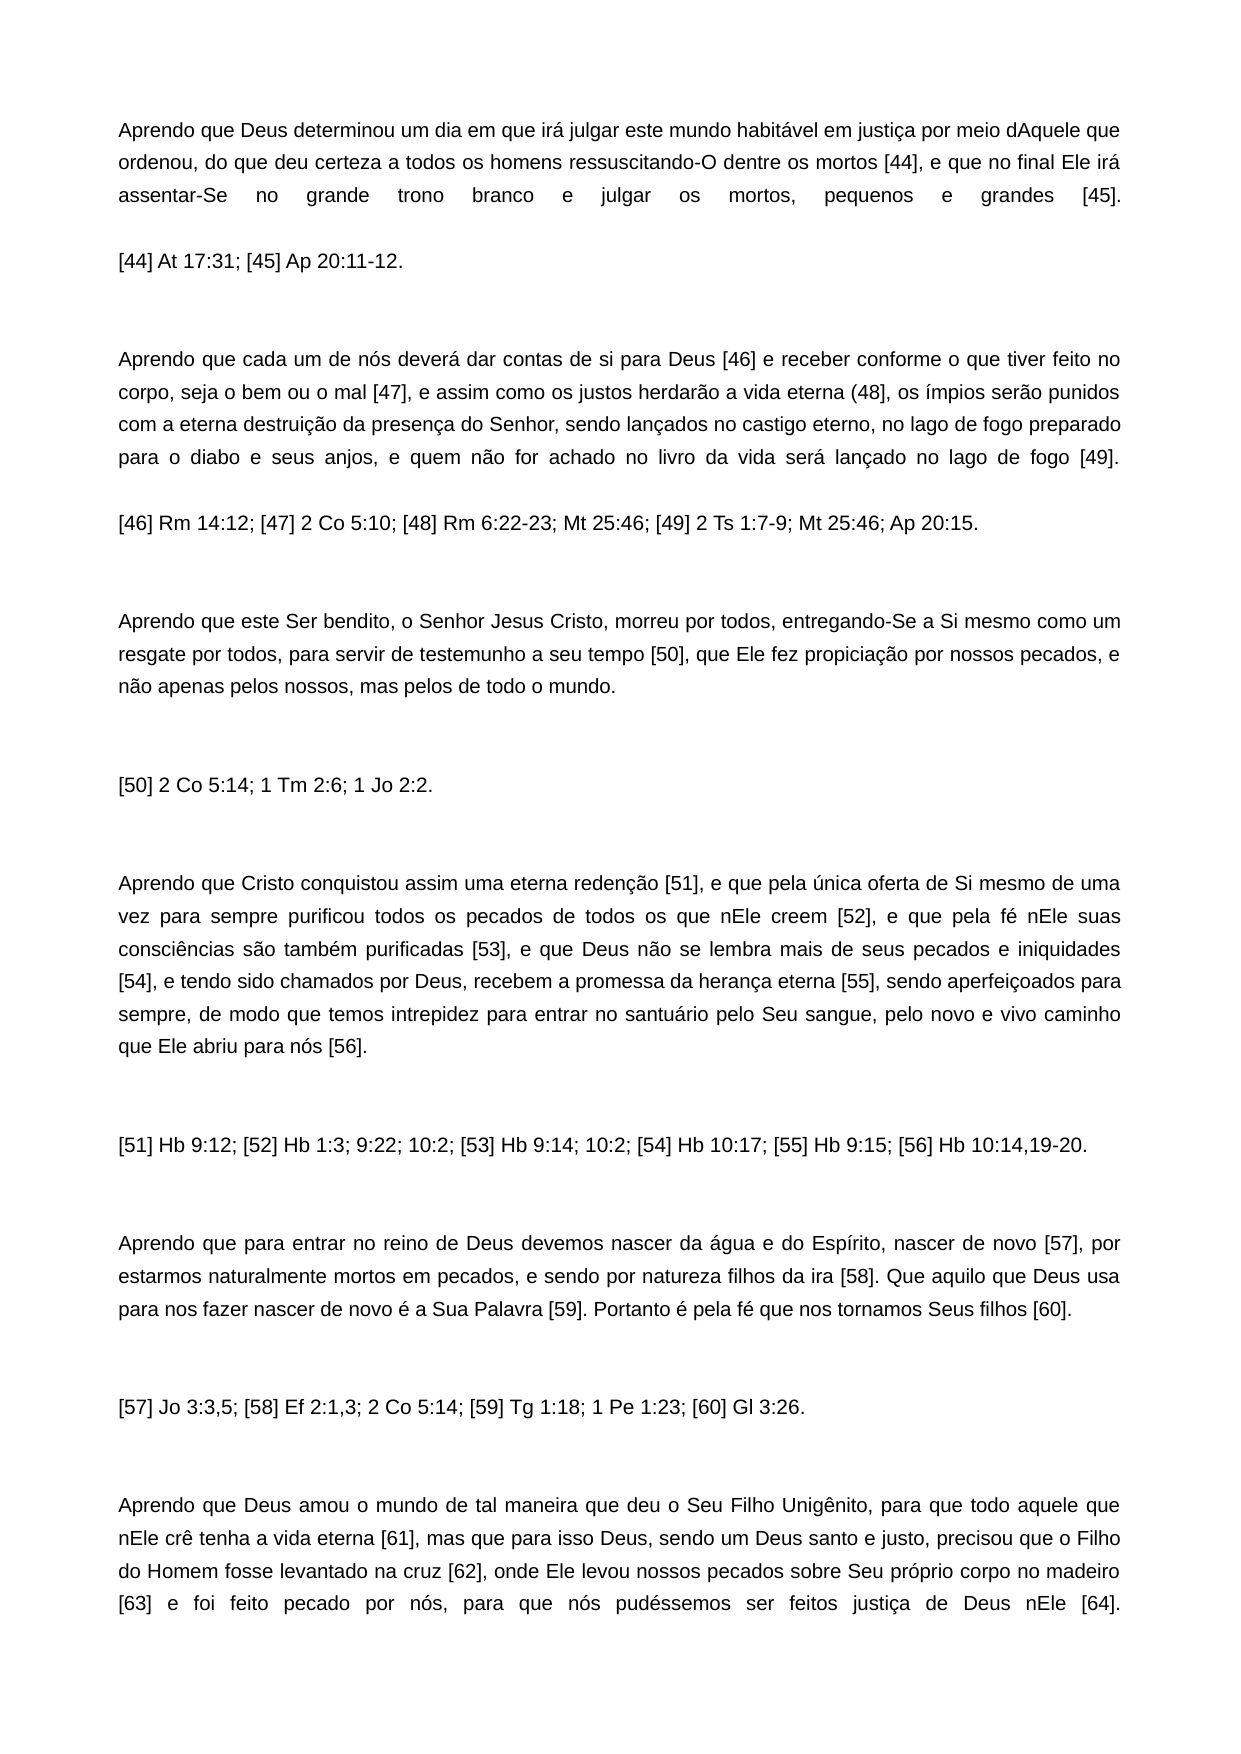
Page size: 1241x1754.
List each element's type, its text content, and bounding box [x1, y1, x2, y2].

text Aprendo que para entrar no reino de Deus devemos nascer da água e do Espírito, nascer de novo [57], por estarmos naturalmente mortos em pecados, e sendo por natureza filhos da ira [58]. Que aquilo que Deus usa para nos fazer nascer de novo é a Sua Palavra [59]. Portanto é pela fé que nos tornamos Seus filhos [60]. [118, 1166, 1122, 1320]
text Aprendo que Deus determinou um dia em que irá julgar este mundo habitável em justiça por meio dAquele que ordenou, do que deu certeza a todos os homens ressuscitando-O dentre os mortos [44], e que no final Ele irá assentar-Se no grande trono branco e julgar os mortos, pequenos e grandes [45]. [44] At 17:31; [45] Ap 20:11-12. [118, 118, 1122, 273]
text Aprendo que Cristo conquistou assim uma eterna redenção [51], e que pela única oferta de Si mesmo de uma vez para sempre purificou todos os pecados de todos os que nEle creem [52], e que pela fé nEle suas consciências são também purificadas [53], e que Deus não se lembra mais de seus pecados e iniquidades [54], e tendo sido chamados por Deus, recebem a promessa da herança eterna [55], sendo aperfeiçoados para sempre, de modo que temos intrepidez para entrar no santuário pelo Seu sangue, pelo novo e vivo caminho que Ele abriu para nós [56]. [118, 807, 1122, 1058]
text Aprendo que este Ser bendito, o Senhor Jesus Cristo, morreu por todos, entregando-Se a Si mesmo como um resgate por todos, para servir de testemunho a seu tempo [50], que Ele fez propiciação por nossos pecados, e não apenas pelos nossos, mas pelos de todo o mundo. [118, 544, 1122, 698]
text [51] Hb 9:12; [52] Hb 1:3; 9:22; 10:2; [53] Hb 9:14; 10:2; [54] Hb 10:17; [55] Hb 9:15; [56] Hb 10:14,19-20. [118, 1067, 1122, 1157]
text Aprendo que cada um de nós deverá dar contas de si para Deus [46] e receber conforme o que tiver feito no corpo, seja o bem ou o mal [47], e assim como os justos herdarão a vida eterna (48], os ímpios serão punidos com a eterna destruição da presença do Senhor, sendo lançados no castigo eterno, no lago de fogo preparado para o diabo e seus anjos, e quem não for achado no livro da vida será lançado no lago de fogo [49]. [46] Rm 14:12; [47] 2 Co 5:10; [48] Rm 6:22-23; Mt 25:46; [49] 2 Ts 1:7-9; Mt 25:46; Ap 20:15. [118, 282, 1122, 535]
text Aprendo que Deus amou o mundo de tal maneira que deu o Seu Filho Unigênito, para que todo aquele que nEle crê tenha a vida eterna [61], mas que para isso Deus, sendo um Deus santo e justo, precisou que o Filho do Homem fosse levantado na cruz [62], onde Ele levou nossos pecados sobre Seu próprio corpo no madeiro [63] e foi feito pecado por nós, para que nós pudéssemos ser feitos justiça de Deus nEle [64]. [118, 1428, 1122, 1615]
text [50] 2 Co 5:14; 1 Tm 2:6; 1 Jo 2:2. [118, 707, 1122, 797]
text [57] Jo 3:3,5; [58] Ef 2:1,3; 2 Co 5:14; [59] Tg 1:18; 1 Pe 1:23; [60] Gl 3:26. [118, 1329, 1122, 1419]
